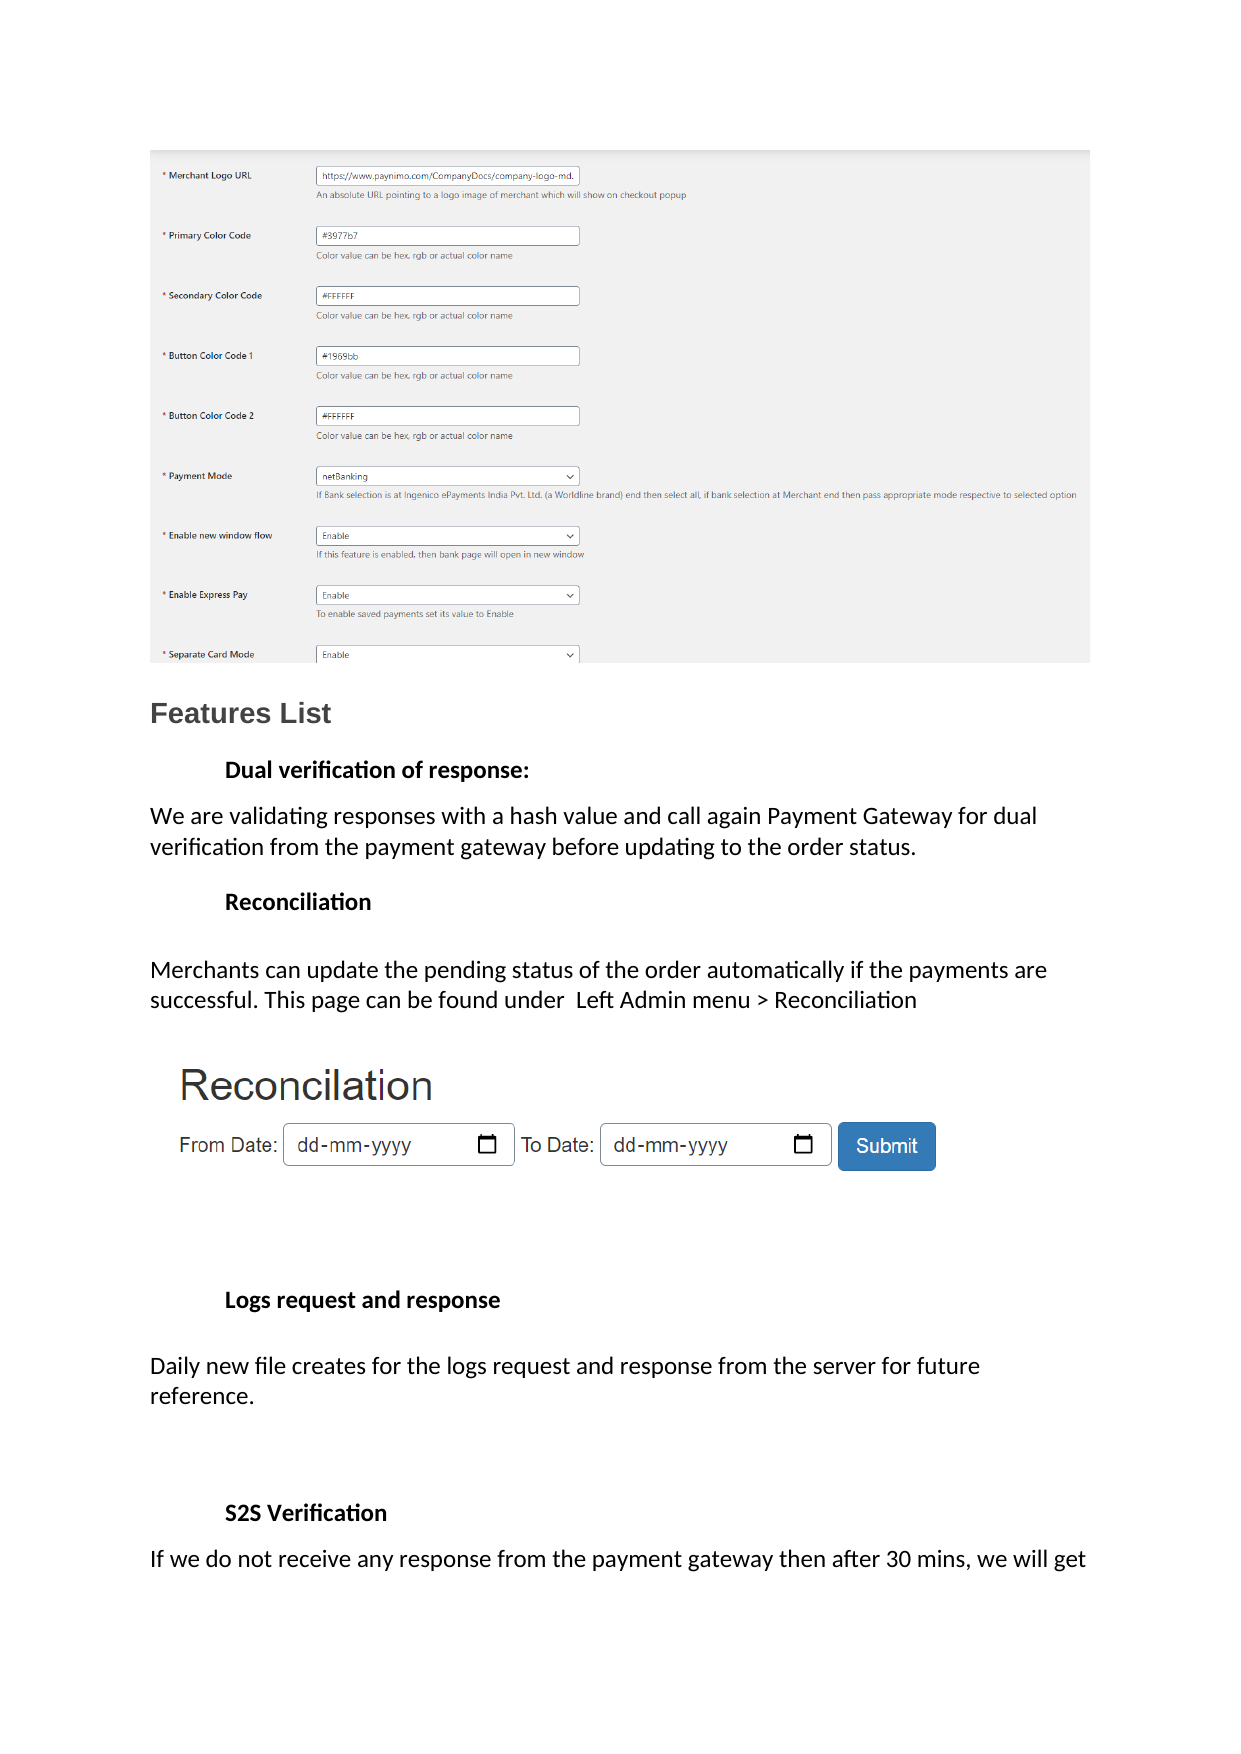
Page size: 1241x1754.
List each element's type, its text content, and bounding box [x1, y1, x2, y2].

subtitle Features List [150, 696, 1090, 729]
text We are validating responses with a hash value and call again Payment Gateway for dual verification from the payment gateway before updating to the order status. [150, 801, 1090, 862]
subtitle S2S Verification [225, 1497, 1090, 1527]
text If we do not receive any response from the payment gateway then after 30 mins, we will get [150, 1543, 1090, 1573]
subtitle Logs request and response [225, 1284, 1090, 1315]
text Merchants can update the pending status of the order automatically if the payments are successful. This page can be found under Left Admin menu > Reconciliation [150, 954, 1090, 1015]
picture [150, 1045, 1091, 1229]
subtitle Dual verification of response: [225, 754, 1090, 785]
text Daily new file creates for the logs request and response from the server for future reference. [150, 1350, 1090, 1411]
picture [150, 150, 1091, 663]
subtitle Reconciliation [225, 887, 1090, 917]
